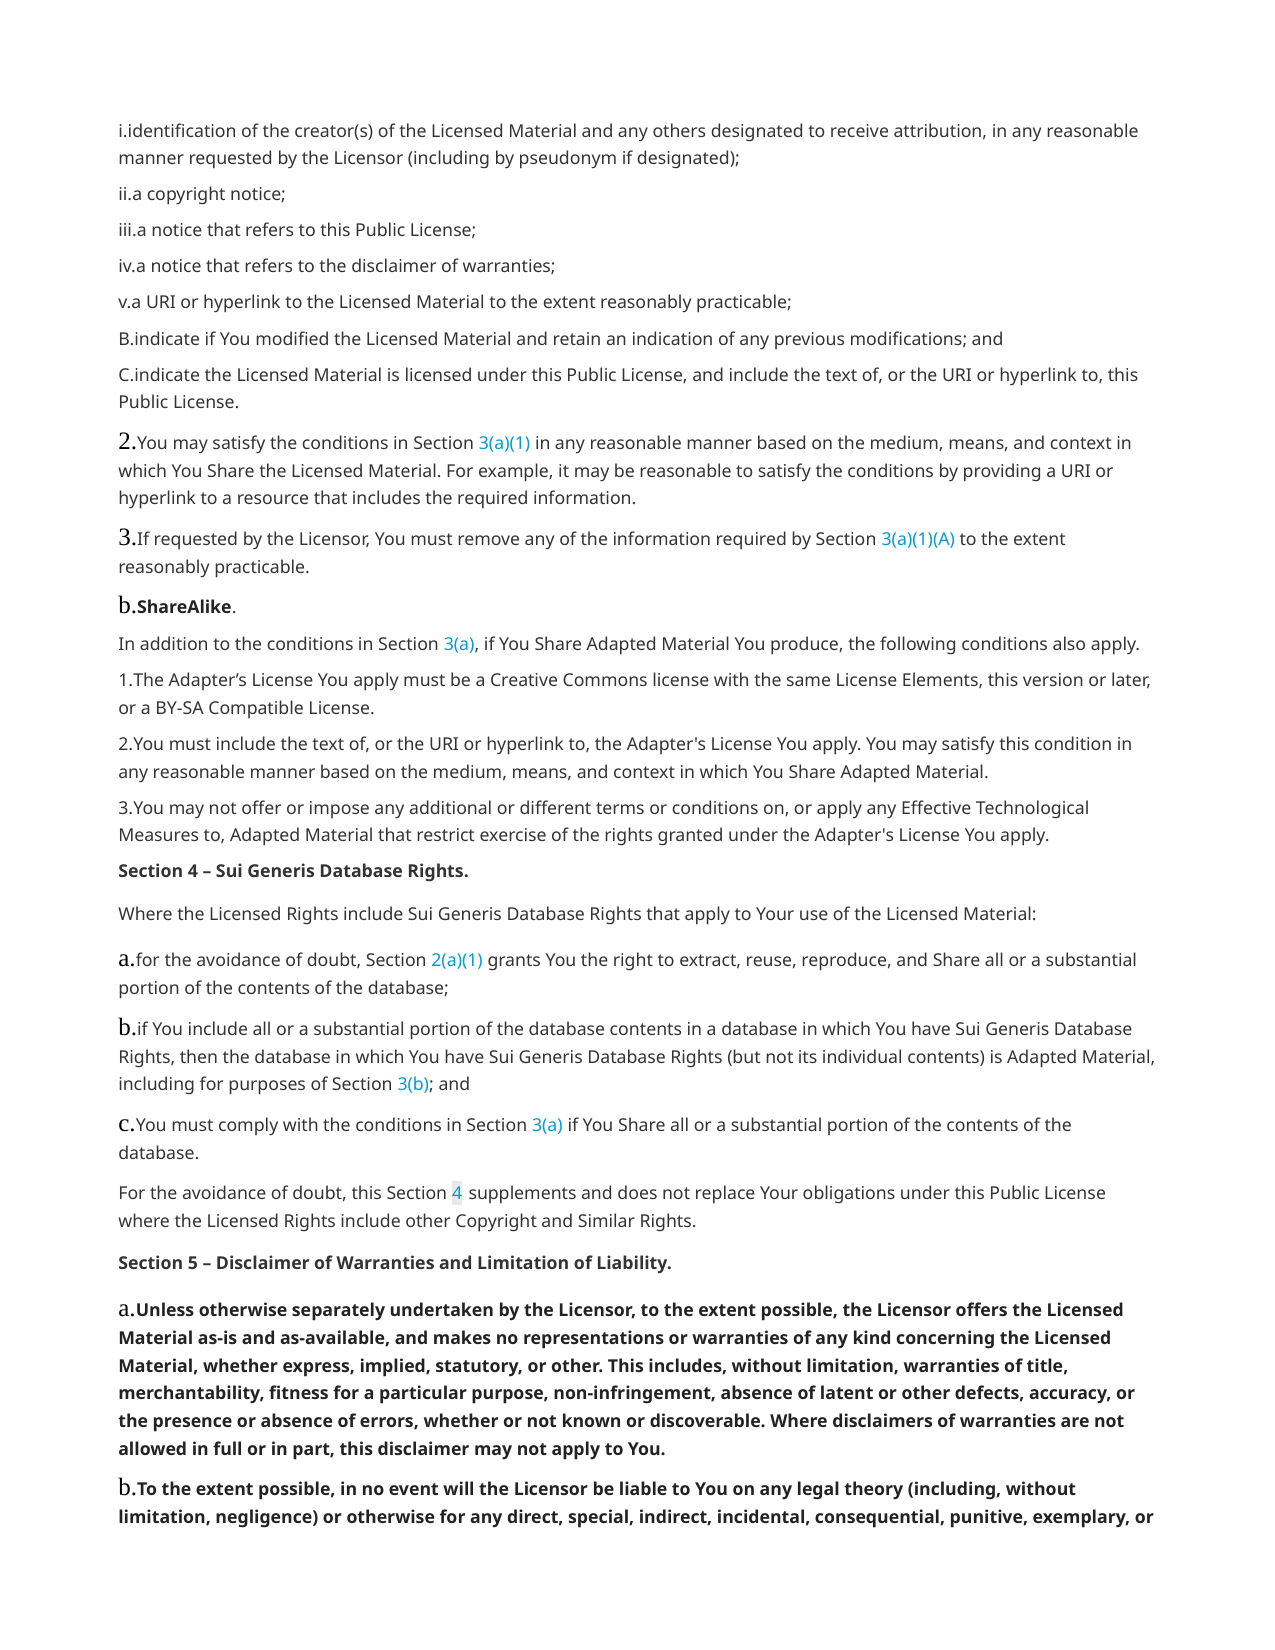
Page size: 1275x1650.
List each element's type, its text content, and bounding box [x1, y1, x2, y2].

list indicate if You modified the Licensed Material and retain an indication of any previous modifications; and [118, 326, 1157, 350]
list To the extent possible, in no event will the Licensor be liable to You on any legal theory (including, without limitation, negligence) or otherwise for any direct, special, indirect, incidental, consequential, punitive, exemplary, or [118, 1472, 1157, 1529]
text Section 4 – Sui Generis Database Rights. [118, 859, 1157, 883]
list You must comply with the conditions in Section 3(a) if You Share all or a substantial portion of the contents of the database. [118, 1108, 1157, 1164]
list a notice that refers to the disclaimer of warranties; [118, 254, 1157, 278]
text Section 5 – Disclaimer of Warranties and Limitation of Liability. [118, 1251, 1157, 1275]
list You must include the text of, or the URI or hyperlink to, the Adapter's License You apply. You may satisfy this condition in any reasonable manner based on the medium, means, and context in which You Share Adapted Material. [118, 731, 1157, 783]
list You may not offer or impose any additional or different terms or conditions on, or apply any Effective Technological Measures to, Adapted Material that restrict exercise of the rights granted under the Adapter's License You apply. [118, 795, 1157, 847]
list a URI or hyperlink to the Licensed Material to the extent reasonably practicable; [118, 290, 1157, 314]
list for the avoidance of doubt, Section 2(a)(1) grants You the right to extract, reuse, reproduce, and Share all or a substantial portion of the contents of the database; [118, 943, 1157, 1000]
list if You include all or a substantial portion of the database contents in a database in which You have Sui Generis Database Rights, then the database in which You have Sui Generis Database Rights (but not its individual contents) is Adapted Material, including for purposes of Section 3(b); and [118, 1012, 1157, 1096]
list indicate the Licensed Material is licensed under this Public License, and include the text of, or the URI or hyperlink to, this Public License. [118, 362, 1157, 414]
text Where the Licensed Rights include Sui Generis Database Rights that apply to Your use of the Licensed Material: [118, 901, 1157, 925]
list You may satisfy the conditions in Section 3(a)(1) in any reasonable manner based on the medium, means, and context in which You Share the Licensed Material. For example, it may be reasonable to satisfy the conditions by providing a URI or hyperlink to a resource that includes the required information. [118, 426, 1157, 510]
list identification of the creator(s) of the Licensed Material and any others designated to receive attribution, in any reasonable manner requested by the Licensor (including by pseudonym if designated); [118, 118, 1157, 170]
list Unless otherwise separately undertaken by the Licensor, to the extent possible, the Licensor offers the Licensed Material as-is and as-available, and makes no representations or warranties of any kind concerning the Licensed Material, whether express, implied, statutory, or other. This includes, without limitation, warranties of title, merchantability, fitness for a particular purpose, non-infringement, absence of latent or other defects, accuracy, or the presence or absence of errors, whether or not known or discoverable. Where disclaimers of warranties are not allowed in full or in part, this disclaimer may not apply to You. [118, 1293, 1157, 1460]
text For the avoidance of doubt, this Section 4 supplements and does not replace Your obligations under this Public License where the Licensed Rights include other Copyright and Similar Rights. [118, 1176, 1157, 1233]
list a notice that refers to this Public License; [118, 218, 1157, 242]
list ShareAlike. [118, 590, 1157, 619]
list If requested by the Licensor, You must remove any of the information required by Section 3(a)(1)(A) to the extent reasonably practicable. [118, 522, 1157, 578]
list The Adapter’s License You apply must be a Creative Commons license with the same License Elements, this version or later, or a BY-SA Compatible License. [118, 668, 1157, 719]
list In addition to the conditions in Section 3(a), if You Share Adapted Material You produce, the following conditions also apply. [118, 632, 1157, 656]
list a copyright notice; [118, 182, 1157, 206]
